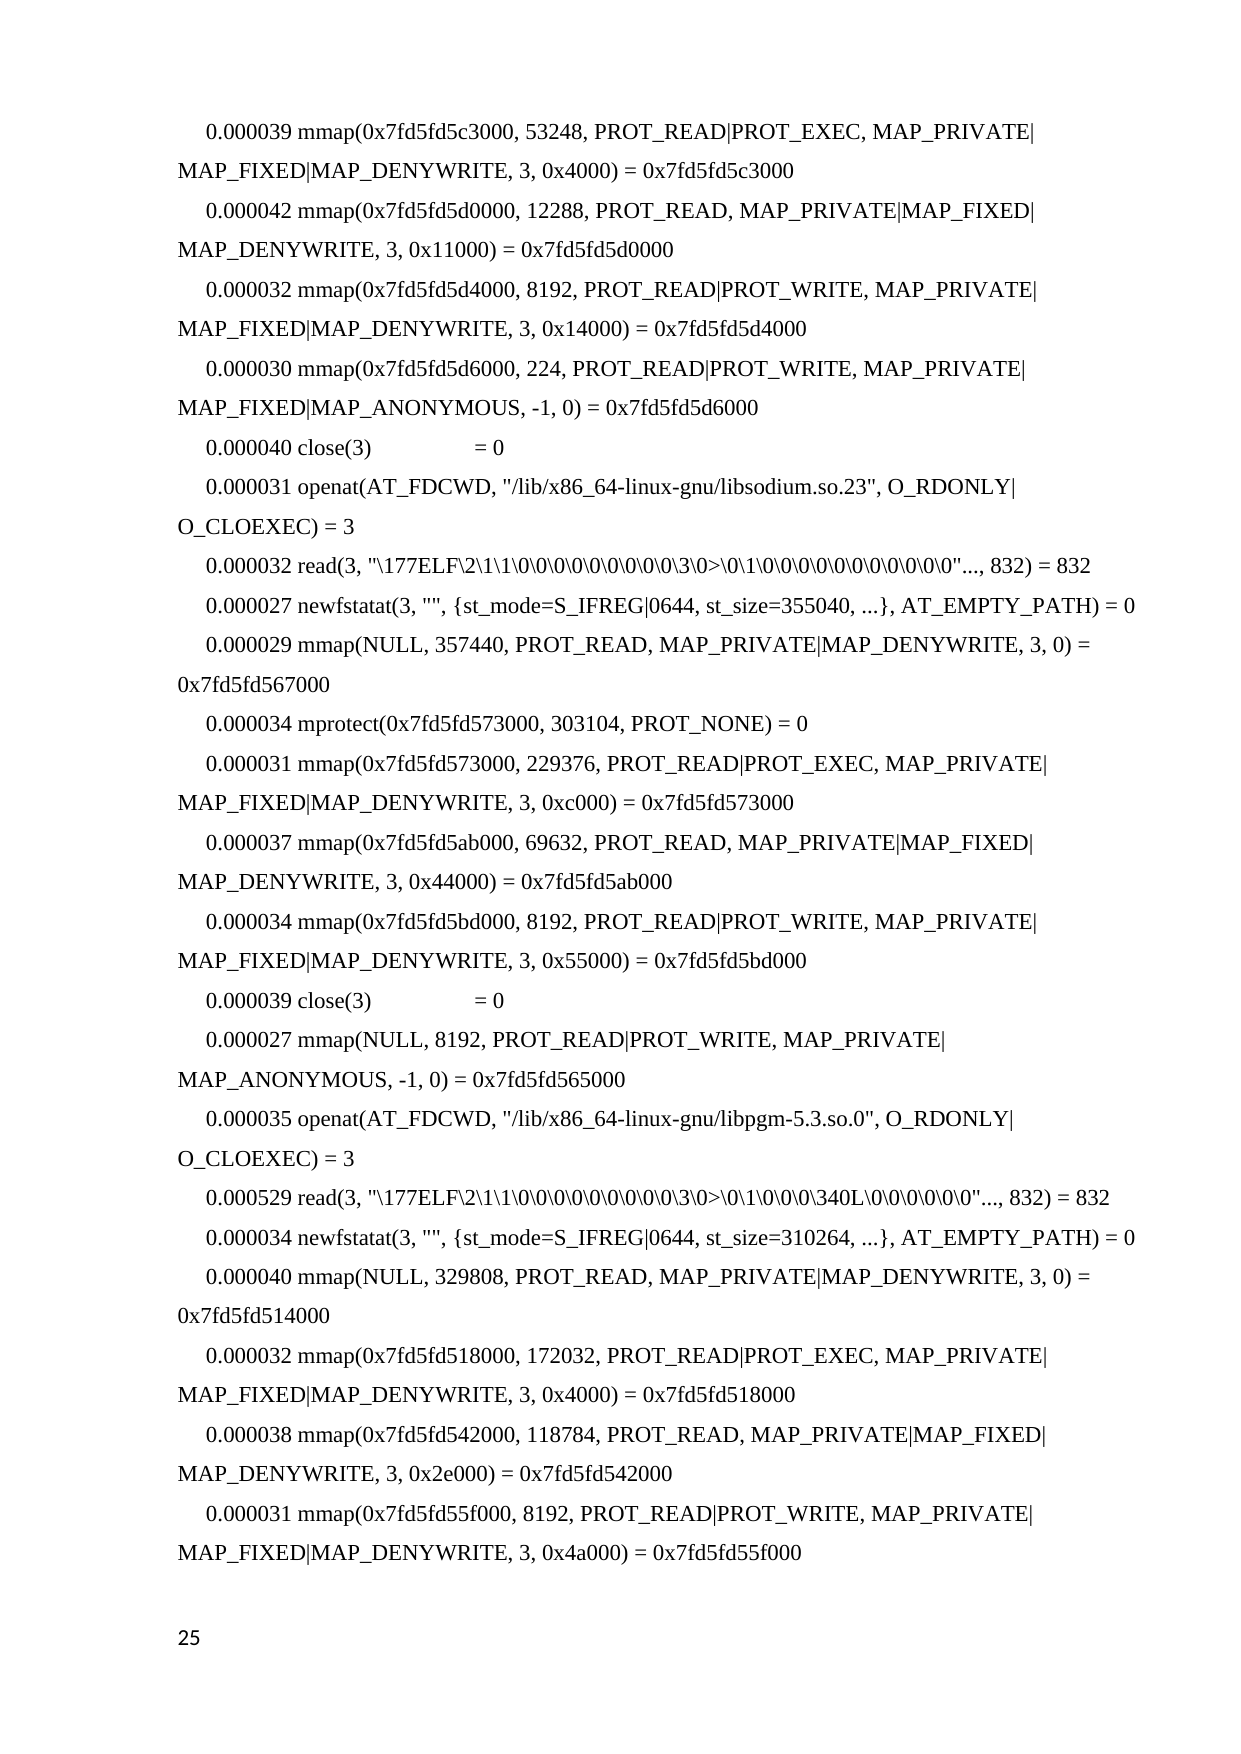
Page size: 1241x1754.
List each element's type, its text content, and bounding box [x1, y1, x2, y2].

text 0.000035 openat(AT_FDCWD, "/lib/x86_64-linux-gnu/libpgm-5.3.so.0", O_RDONLY|O_CLOEXEC) = 3 [177, 1105, 1152, 1171]
text 0.000034 mmap(0x7fd5fd5bd000, 8192, PROT_READ|PROT_WRITE, MAP_PRIVATE|MAP_FIXED|MAP_DENYWRITE, 3, 0x55000) = 0x7fd5fd5bd000 [177, 908, 1152, 973]
text 0.000031 mmap(0x7fd5fd573000, 229376, PROT_READ|PROT_EXEC, MAP_PRIVATE|MAP_FIXED|MAP_DENYWRITE, 3, 0xc000) = 0x7fd5fd573000 [177, 750, 1152, 816]
text 0.000029 mmap(NULL, 357440, PROT_READ, MAP_PRIVATE|MAP_DENYWRITE, 3, 0) = 0x7fd5fd567000 [177, 631, 1152, 697]
text 0.000032 mmap(0x7fd5fd518000, 172032, PROT_READ|PROT_EXEC, MAP_PRIVATE|MAP_FIXED|MAP_DENYWRITE, 3, 0x4000) = 0x7fd5fd518000 [177, 1342, 1152, 1408]
text 0.000042 mmap(0x7fd5fd5d0000, 12288, PROT_READ, MAP_PRIVATE|MAP_FIXED|MAP_DENYWRITE, 3, 0x11000) = 0x7fd5fd5d0000 [177, 197, 1152, 263]
text 0.000038 mmap(0x7fd5fd542000, 118784, PROT_READ, MAP_PRIVATE|MAP_FIXED|MAP_DENYWRITE, 3, 0x2e000) = 0x7fd5fd542000 [177, 1421, 1152, 1487]
text 0.000040 close(3) = 0 [177, 434, 1152, 460]
text 0.000034 newfstatat(3, "", {st_mode=S_IFREG|0644, st_size=310264, ...}, AT_EMPTY_PATH) = 0 [177, 1223, 1152, 1250]
text 0.000034 mprotect(0x7fd5fd573000, 303104, PROT_NONE) = 0 [177, 710, 1152, 737]
text 0.000039 close(3) = 0 [177, 987, 1152, 1013]
text 0.000030 mmap(0x7fd5fd5d6000, 224, PROT_READ|PROT_WRITE, MAP_PRIVATE|MAP_FIXED|MAP_ANONYMOUS, -1, 0) = 0x7fd5fd5d6000 [177, 355, 1152, 421]
text 0.000037 mmap(0x7fd5fd5ab000, 69632, PROT_READ, MAP_PRIVATE|MAP_FIXED|MAP_DENYWRITE, 3, 0x44000) = 0x7fd5fd5ab000 [177, 829, 1152, 894]
text 0.000032 mmap(0x7fd5fd5d4000, 8192, PROT_READ|PROT_WRITE, MAP_PRIVATE|MAP_FIXED|MAP_DENYWRITE, 3, 0x14000) = 0x7fd5fd5d4000 [177, 276, 1152, 342]
text 0.000031 openat(AT_FDCWD, "/lib/x86_64-linux-gnu/libsodium.so.23", O_RDONLY|O_CLOEXEC) = 3 [177, 473, 1152, 539]
text 0.000040 mmap(NULL, 329808, PROT_READ, MAP_PRIVATE|MAP_DENYWRITE, 3, 0) = 0x7fd5fd514000 [177, 1263, 1152, 1329]
text 0.000027 newfstatat(3, "", {st_mode=S_IFREG|0644, st_size=355040, ...}, AT_EMPTY_PATH) = 0 [177, 592, 1152, 618]
text 0.000032 read(3, "\177ELF\2\1\1\0\0\0\0\0\0\0\0\0\3\0>\0\1\0\0\0\0\0\0\0\0\0\0\0"..., 832) = 832 [177, 552, 1152, 579]
text 0.000031 mmap(0x7fd5fd55f000, 8192, PROT_READ|PROT_WRITE, MAP_PRIVATE|MAP_FIXED|MAP_DENYWRITE, 3, 0x4a000) = 0x7fd5fd55f000 [177, 1500, 1152, 1566]
text 0.000027 mmap(NULL, 8192, PROT_READ|PROT_WRITE, MAP_PRIVATE|MAP_ANONYMOUS, -1, 0) = 0x7fd5fd565000 [177, 1026, 1152, 1092]
text 0.000529 read(3, "\177ELF\2\1\1\0\0\0\0\0\0\0\0\0\3\0>\0\1\0\0\0\340L\0\0\0\0\0\0"..., 832) = 832 [177, 1184, 1152, 1210]
text 0.000039 mmap(0x7fd5fd5c3000, 53248, PROT_READ|PROT_EXEC, MAP_PRIVATE|MAP_FIXED|MAP_DENYWRITE, 3, 0x4000) = 0x7fd5fd5c3000 [177, 118, 1152, 184]
